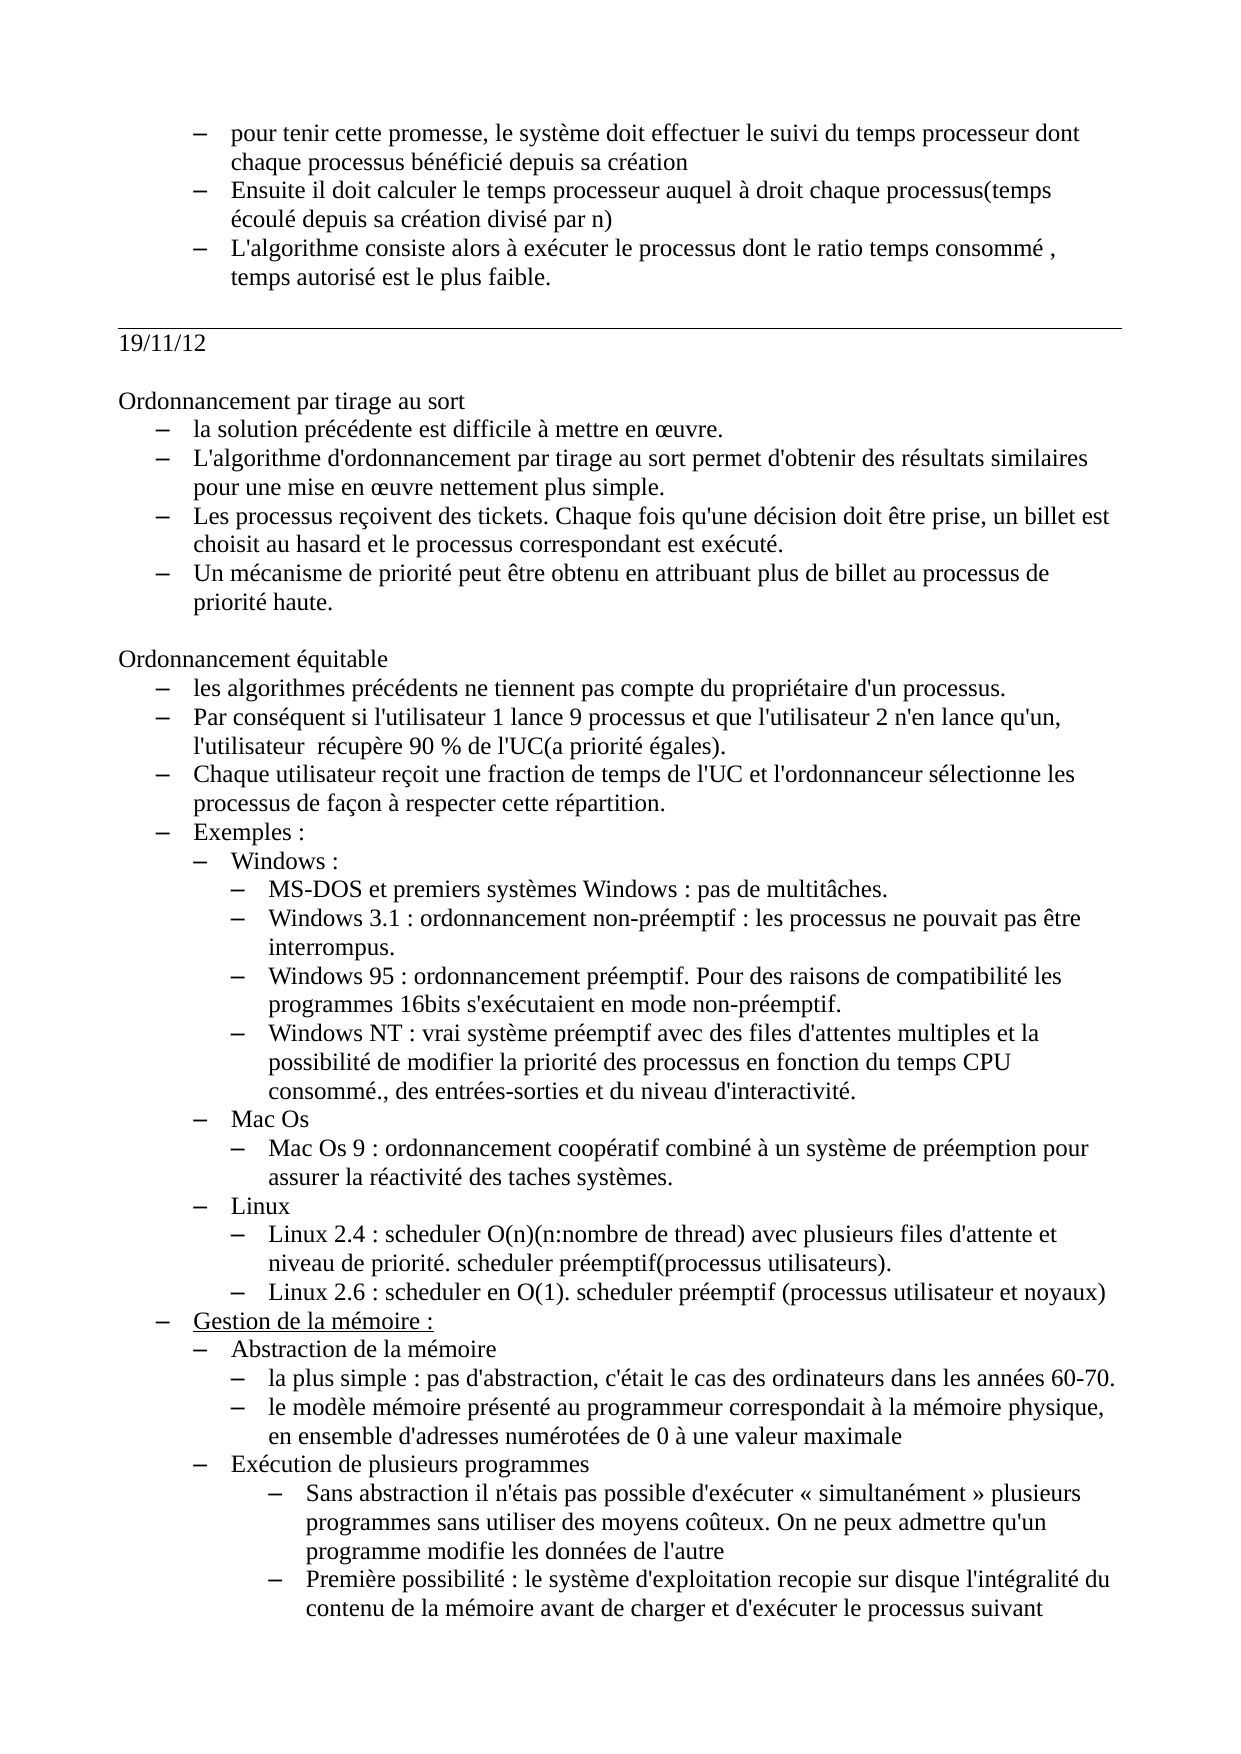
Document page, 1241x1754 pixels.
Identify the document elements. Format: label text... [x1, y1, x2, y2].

list Linux [193, 1191, 1122, 1219]
list Exemples : [156, 817, 1122, 846]
text Ordonnancement équitable [118, 644, 1122, 673]
list Windows : [193, 846, 1122, 874]
list L'algorithme consiste alors à exécuter le processus dont le ratio temps consommé , temps autorisé est le plus faible. [193, 233, 1122, 291]
list Ensuite il doit calculer le temps processeur auquel à droit chaque processus(temps écoulé depuis sa création divisé par n) [193, 176, 1122, 233]
list MS-DOS et premiers systèmes Windows : pas de multitâches. [231, 874, 1122, 903]
text Ordonnancement par tirage au sort [118, 386, 1122, 414]
list L'algorithme d'ordonnancement par tirage au sort permet d'obtenir des résultats similaires pour une mise en œuvre nettement plus simple. [156, 443, 1122, 501]
list Un mécanisme de priorité peut être obtenu en attribuant plus de billet au processus de priorité haute. [156, 558, 1122, 616]
list Mac Os 9 : ordonnancement coopératif combiné à un système de préemption pour assurer la réactivité des taches systèmes. [231, 1133, 1122, 1191]
list Exécution de plusieurs programmes [193, 1449, 1122, 1478]
list Première possibilité : le système d'exploitation recopie sur disque l'intégralité du contenu de la mémoire avant de charger et d'exécuter le processus suivant [268, 1564, 1122, 1622]
list Windows 95 : ordonnancement préemptif. Pour des raisons de compatibilité les programmes 16bits s'exécutaient en mode non-préemptif. [231, 961, 1122, 1018]
list Chaque utilisateur reçoit une fraction de temps de l'UC et l'ordonnanceur sélectionne les processus de façon à respecter cette répartition. [156, 759, 1122, 817]
list Linux 2.4 : scheduler O(n)(n:nombre de thread) avec plusieurs files d'attente et niveau de priorité. scheduler préemptif(processus utilisateurs). [231, 1219, 1122, 1277]
text 19/11/12 [118, 329, 1122, 357]
list les algorithmes précédents ne tiennent pas compte du propriétaire d'un processus. [156, 673, 1122, 702]
list Linux 2.6 : scheduler en O(1). scheduler préemptif (processus utilisateur et noyaux) [231, 1277, 1122, 1306]
list Par conséquent si l'utilisateur 1 lance 9 processus et que l'utilisateur 2 n'en lance qu'un, l'utilisateur récupère 90 % de l'UC(a priorité égales). [156, 702, 1122, 759]
list Abstraction de la mémoire [193, 1334, 1122, 1363]
list le modèle mémoire présenté au programmeur correspondait à la mémoire physique, en ensemble d'adresses numérotées de 0 à une valeur maximale [231, 1392, 1122, 1449]
list pour tenir cette promesse, le système doit effectuer le suivi du temps processeur dont chaque processus bénéficié depuis sa création [193, 118, 1122, 176]
list Sans abstraction il n'étais pas possible d'exécuter « simultanément » plusieurs programmes sans utiliser des moyens coûteux. On ne peux admettre qu'un programme modifie les données de l'autre [268, 1478, 1122, 1564]
list Les processus reçoivent des tickets. Chaque fois qu'une décision doit être prise, un billet est choisit au hasard et le processus correspondant est exécuté. [156, 501, 1122, 558]
list Windows 3.1 : ordonnancement non-préemptif : les processus ne pouvait pas être interrompus. [231, 903, 1122, 961]
list Windows NT : vrai système préemptif avec des files d'attentes multiples et la possibilité de modifier la priorité des processus en fonction du temps CPU consommé., des entrées-sorties et du niveau d'interactivité. [231, 1018, 1122, 1104]
list la plus simple : pas d'abstraction, c'était le cas des ordinateurs dans les années 60-70. [231, 1363, 1122, 1392]
list la solution précédente est difficile à mettre en œuvre. [156, 414, 1122, 443]
list Gestion de la mémoire : [156, 1306, 1122, 1334]
list Mac Os [193, 1104, 1122, 1133]
